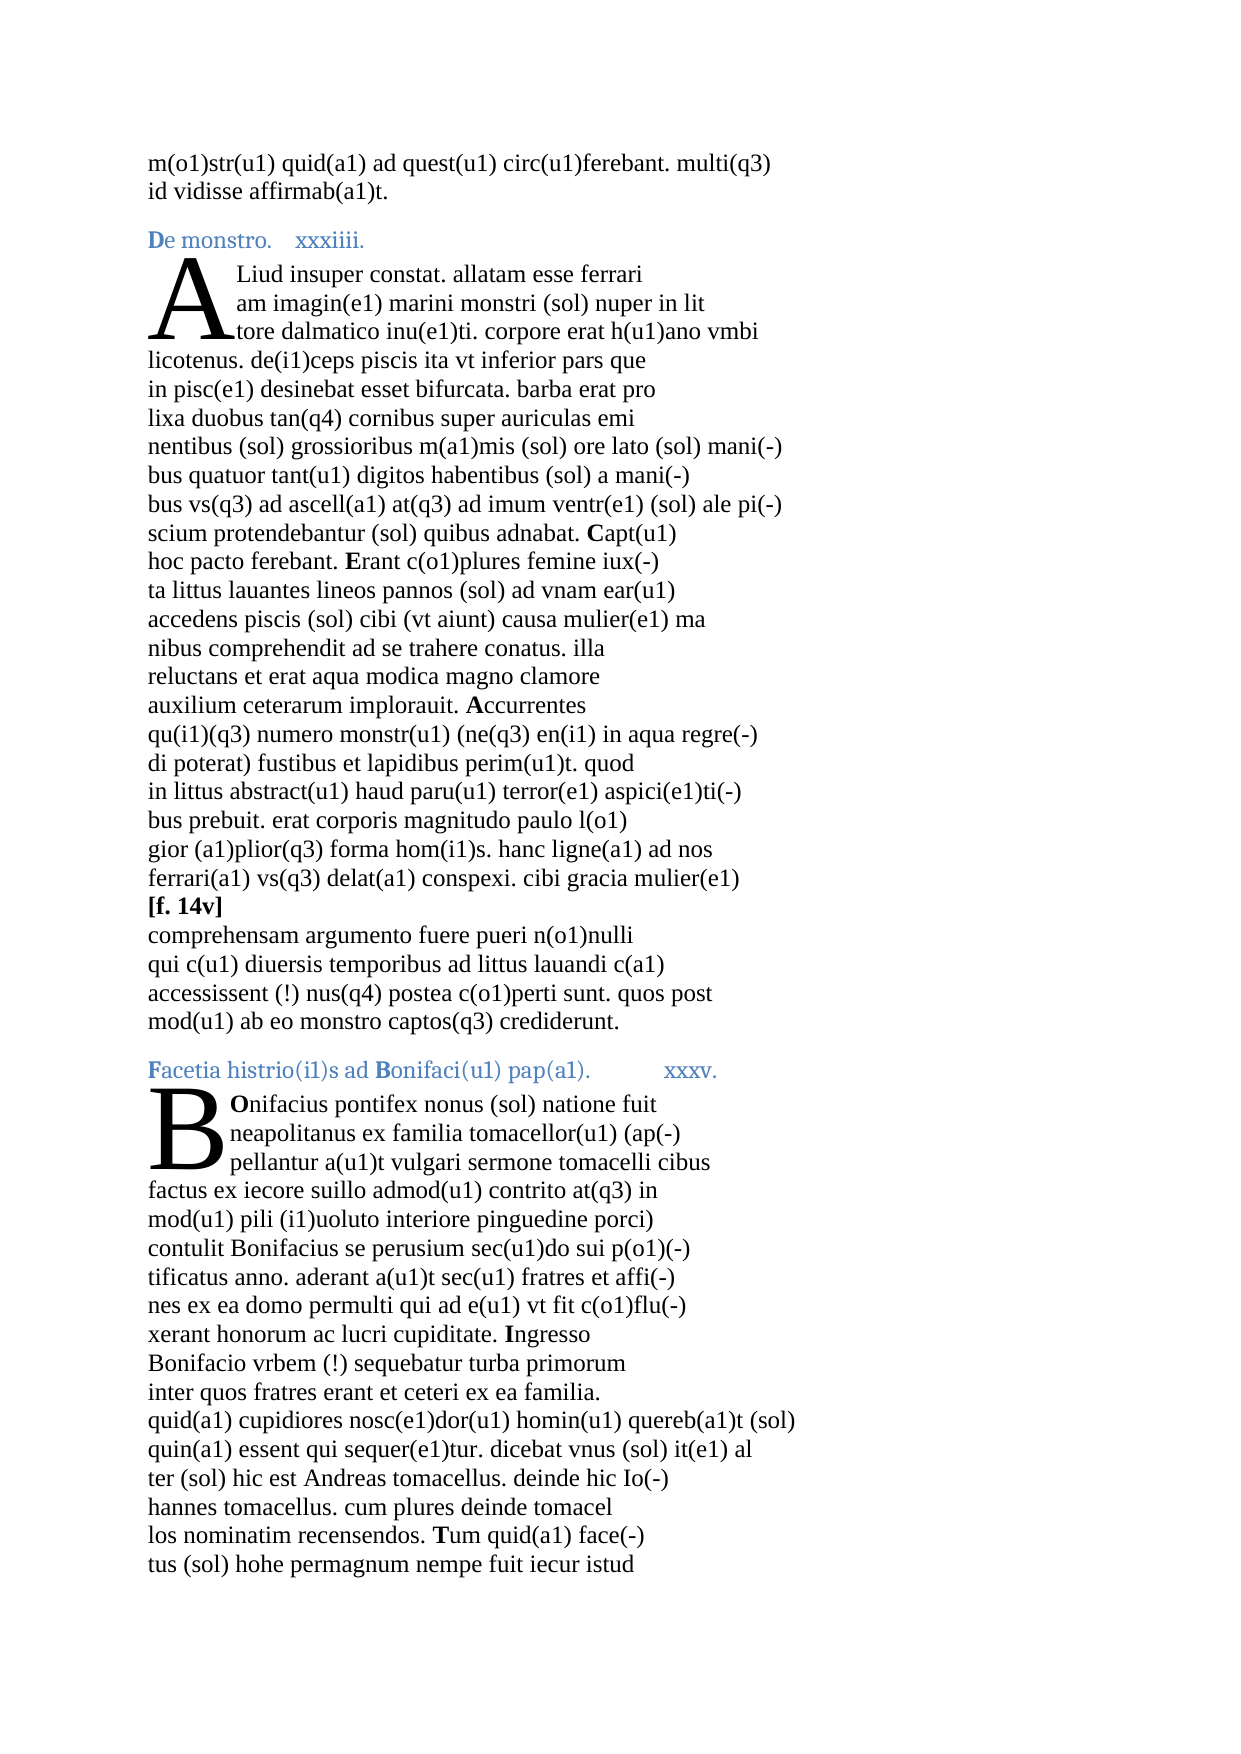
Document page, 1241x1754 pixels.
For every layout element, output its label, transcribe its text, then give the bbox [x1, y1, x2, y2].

subtitle De monstro. xxxiiii. [148, 226, 1093, 255]
text BOnifacius pontifex nonus (sol) natione fuit neapolitanus ex familia tomacellor(u1) (ap(-) pellantur a(u1)t vulgari sermone tomacelli cibus factus ex iecore suillo admod(u1) contrito at(q3) in mod(u1) pili (i1)uoluto interiore pinguedine porci) contulit Bonifacius se perusium sec(u1)do sui p(o1)(-) tificatus anno. aderant a(u1)t sec(u1) fratres et affi(-) nes ex ea domo permulti qui ad e(u1) vt fit c(o1)flu(-) xerant honorum ac lucri cupiditate. Ingresso Bonifacio vrbem (!) sequebatur turba primorum inter quos fratres erant et ceteri ex ea familia. quid(a1) cupidiores nosc(e1)dor(u1) homin(u1) quereb(a1)t (sol) quin(a1) essent qui sequer(e1)tur. dicebat vnus (sol) it(e1) al ter (sol) hic est Andreas tomacellus. deinde hic Io(-) hannes tomacellus. cum plures deinde tomacel los nominatim recensendos. Tum quid(a1) face(-) tus (sol) hohe permagnum nempe fuit iecur istud [148, 1089, 1093, 1578]
text ALiud insuper constat. allatam esse ferrari am imagin(e1) marini monstri (sol) nuper in lit tore dalmatico inu(e1)ti. corpore erat h(u1)ano vmbi licotenus. de(i1)ceps piscis ita vt inferior pars que in pisc(e1) desinebat esset bifurcata. barba erat pro lixa duobus tan(q4) cornibus super auriculas emi nentibus (sol) grossioribus m(a1)mis (sol) ore lato (sol) mani(-) bus quatuor tant(u1) digitos habentibus (sol) a mani(-) bus vs(q3) ad ascell(a1) at(q3) ad imum ventr(e1) (sol) ale pi(-) scium protendebantur (sol) quibus adnabat. Capt(u1) hoc pacto ferebant. Erant c(o1)plures femine iux(-) ta littus lauantes lineos pannos (sol) ad vnam ear(u1) accedens piscis (sol) cibi (vt aiunt) causa mulier(e1) ma nibus comprehendit ad se trahere conatus. illa reluctans et erat aqua modica magno clamore auxilium ceterarum implorauit. Accurrentes qu(i1)(q3) numero monstr(u1) (ne(q3) en(i1) in aqua regre(-) di poterat) fustibus et lapidibus perim(u1)t. quod in littus abstract(u1) haud paru(u1) terror(e1) aspici(e1)ti(-) bus prebuit. erat corporis magnitudo paulo l(o1) gior (a1)plior(q3) forma hom(i1)s. hanc ligne(a1) ad nos ferrari(a1) vs(q3) delat(a1) conspexi. cibi gracia mulier(e1) [f. 14v] comprehensam argumento fuere pueri n(o1)nulli qui c(u1) diuersis temporibus ad littus lauandi c(a1) accessissent (!) nus(q4) postea c(o1)perti sunt. quos post mod(u1) ab eo monstro captos(q3) crediderunt. [148, 259, 1093, 1035]
subtitle Facetia histrio(i1)s ad Bonifaci(u1) pap(a1). xxxv. [148, 1056, 1093, 1085]
text m(o1)str(u1) quid(a1) ad quest(u1) circ(u1)ferebant. multi(q3) id vidisse affirmab(a1)t. [148, 148, 1093, 205]
